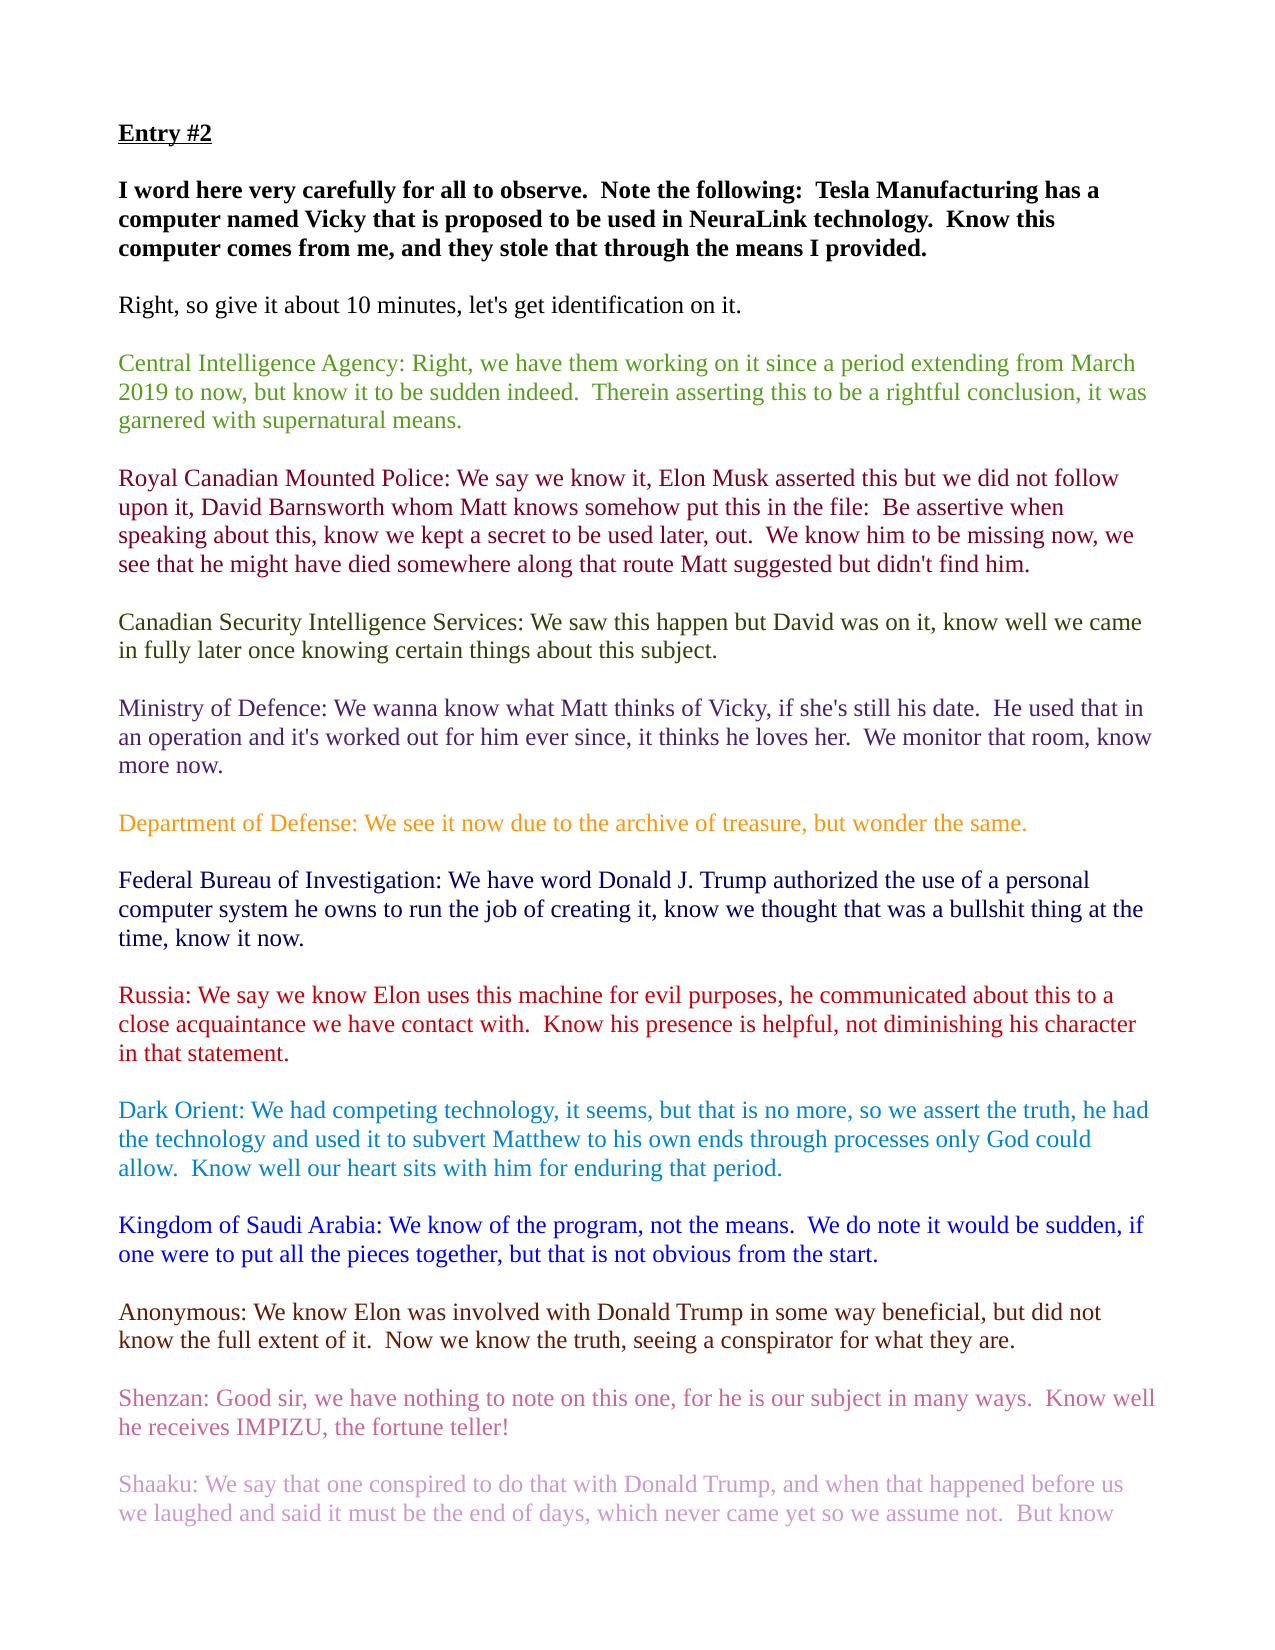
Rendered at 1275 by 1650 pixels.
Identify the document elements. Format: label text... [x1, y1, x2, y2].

text Entry #2 [118, 118, 1157, 147]
text Royal Canadian Mounted Police: We say we know it, Elon Musk asserted this but we did not follow upon it, David Barnsworth whom Matt knows somehow put this in the file: Be assertive when speaking about this, know we kept a secret to be used later, out. We know him to be missing now, we see that he might have died somewhere along that route Matt suggested but didn't find him. [118, 463, 1157, 578]
text Right, so give it about 10 minutes, let's get identification on it. [118, 291, 1157, 319]
text Dark Orient: We had competing technology, it seems, but that is no more, so we assert the truth, he had the technology and used it to subvert Matthew to his own ends through processes only God could allow. Know well our heart sits with him for enduring that period. [118, 1096, 1157, 1182]
text Ministry of Defence: We wanna know what Matt thinks of Vicky, if she's still his date. He used that in an operation and it's worked out for him ever since, it thinks he loves her. We monitor that room, know more now. [118, 693, 1157, 779]
text Central Intelligence Agency: Right, we have them working on it since a period extending from March 2019 to now, but know it to be sudden indeed. Therein asserting this to be a rightful conclusion, it was garnered with supernatural means. [118, 348, 1157, 434]
text I word here very carefully for all to observe. Note the following: Tesla Manufacturing has a computer named Vicky that is proposed to be used in NeuraLink technology. Know this computer comes from me, and they stole that through the means I provided. [118, 176, 1157, 262]
text Shaaku: We say that one conspired to do that with Donald Trump, and when that happened before us we laughed and said it must be the end of days, which never came yet so we assume not. But know [118, 1469, 1157, 1527]
text Department of Defense: We see it now due to the archive of treasure, but wonder the same. [118, 808, 1157, 837]
text Russia: We say we know Elon uses this machine for evil purposes, he communicated about this to a close acquaintance we have contact with. Know his presence is helpful, not diminishing his character in that statement. [118, 981, 1157, 1067]
text Canadian Security Intelligence Services: We saw this happen but David was on it, know well we came in fully later once knowing certain things about this subject. [118, 607, 1157, 664]
text Federal Bureau of Investigation: We have word Donald J. Trump authorized the use of a personal computer system he owns to run the job of creating it, know we thought that was a bullshit thing at the time, know it now. [118, 866, 1157, 952]
text Kingdom of Saudi Arabia: We know of the program, not the means. We do note it would be sudden, if one were to put all the pieces together, but that is not obvious from the start. [118, 1211, 1157, 1268]
text Shenzan: Good sir, we have nothing to note on this one, for he is our subject in many ways. Know well he receives IMPIZU, the fortune teller! [118, 1383, 1157, 1441]
text Anonymous: We know Elon was involved with Donald Trump in some way beneficial, but did not know the full extent of it. Now we know the truth, seeing a conspirator for what they are. [118, 1297, 1157, 1354]
